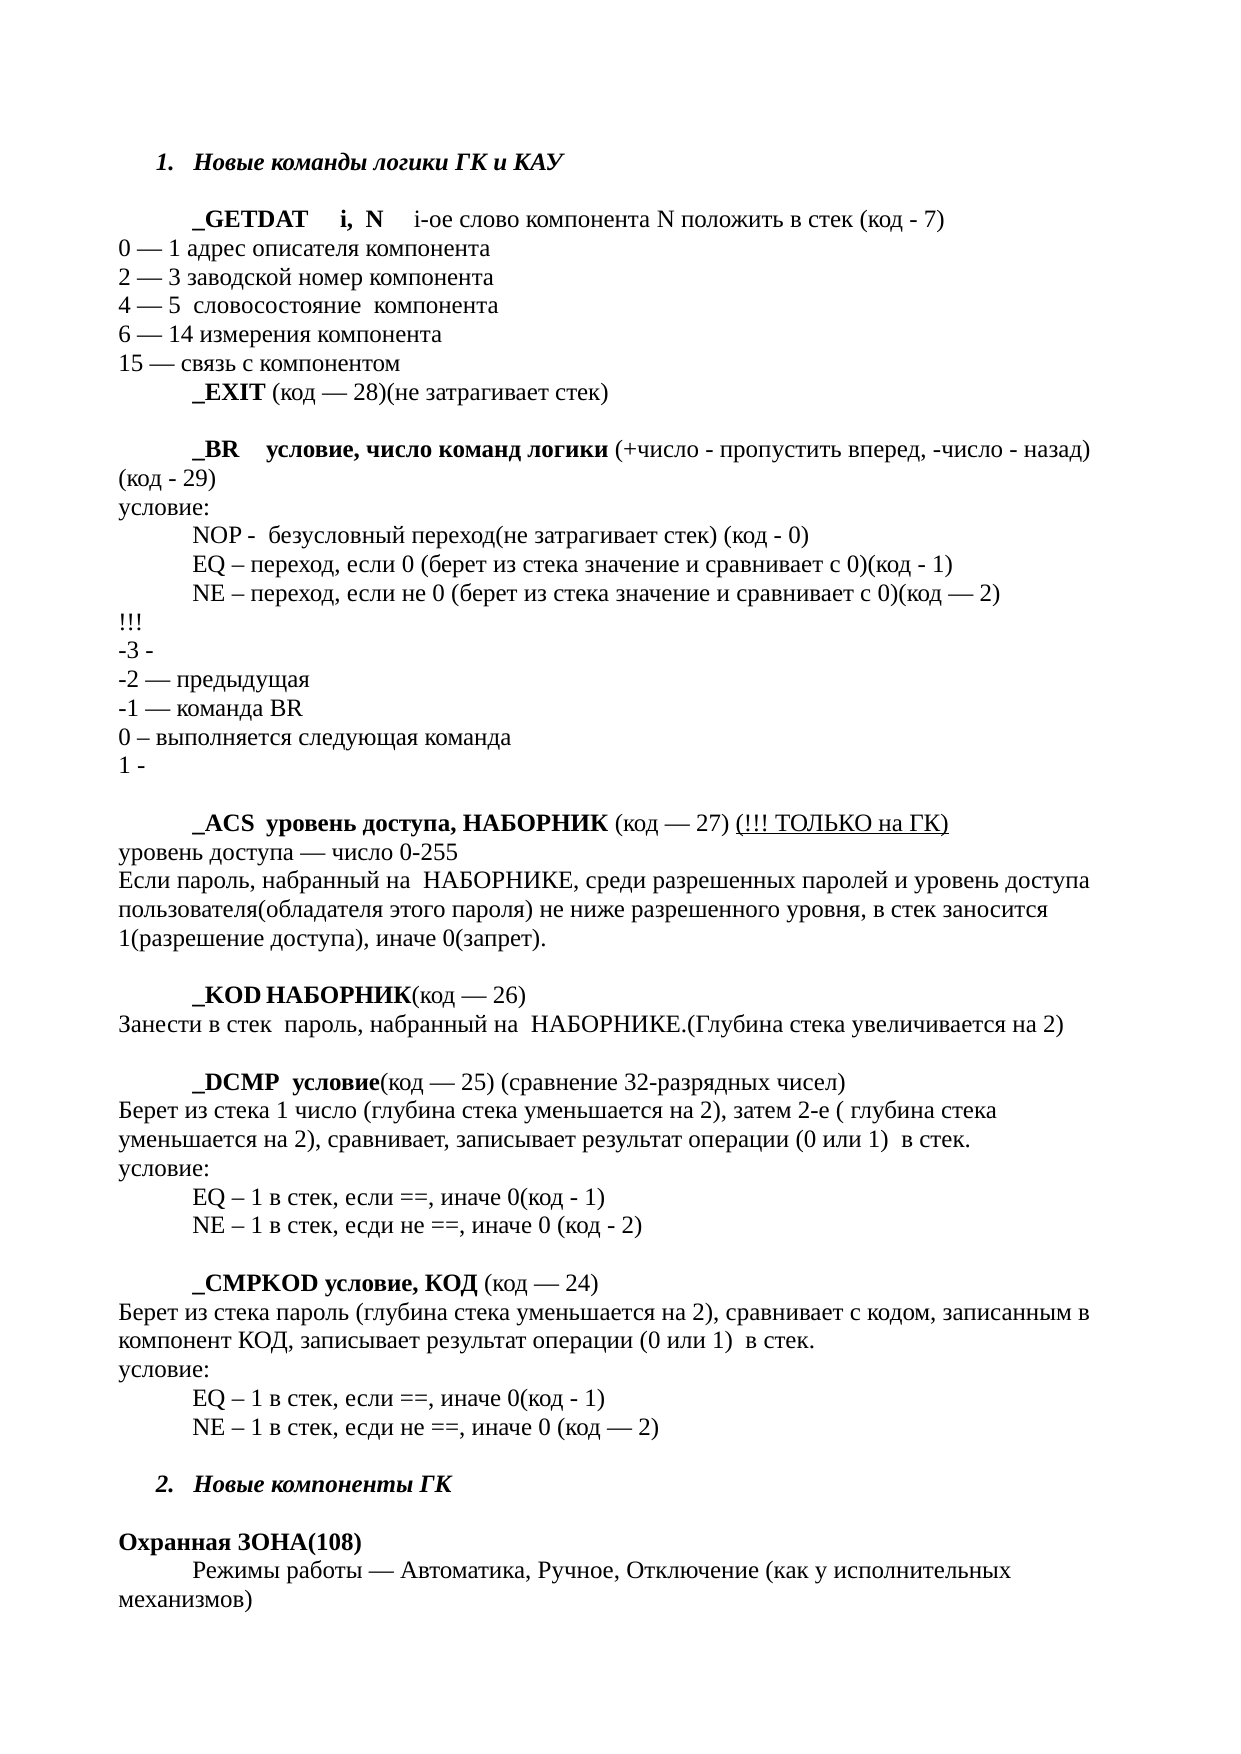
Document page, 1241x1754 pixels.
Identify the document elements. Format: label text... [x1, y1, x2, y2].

text условие: [118, 1153, 1122, 1182]
text -1 — команда BR [118, 693, 1122, 722]
text NE – переход, если не 0 (берет из стека значение и сравнивает с 0)(код — 2) [118, 578, 1122, 607]
text NOP - безусловный переход(не затрагивает стек) (код - 0) [118, 521, 1122, 549]
text !!! [118, 607, 1122, 636]
text NE – 1 в стек, есди не ==, иначе 0 (код - 2) [118, 1211, 1122, 1239]
text _KOD НАБОРНИК(код — 26) [118, 981, 1122, 1009]
text -2 — предыдущая [118, 664, 1122, 693]
text 0 – выполняется следующая команда [118, 722, 1122, 751]
text 15 — связь с компонентом [118, 348, 1122, 377]
text _EXIT (код — 28)(не затрагивает стек) [118, 377, 1122, 406]
text EQ – 1 в стек, если ==, иначе 0(код - 1) [118, 1383, 1122, 1412]
text _GETDAT i, N i-ое слово компонента N положить в стек (код - 7) [118, 204, 1122, 233]
text _ACS уровень доступа, НАБОРНИК (код — 27) (!!! ТОЛЬКО на ГК) [118, 808, 1122, 837]
text условие: [118, 1354, 1122, 1383]
text Берет из стека 1 число (глубина стека уменьшается на 2), затем 2-е ( глубина стека уменьшается на 2), сравнивает, записывает результат операции (0 или 1) в стек. [118, 1096, 1122, 1153]
text 1 - [118, 751, 1122, 779]
text 2 — 3 заводской номер компонента [118, 262, 1122, 291]
text 6 — 14 измерения компонента [118, 319, 1122, 348]
list Новые компоненты ГК [156, 1469, 1122, 1498]
text -3 - [118, 636, 1122, 664]
text _BR условие, число команд логики (+число - пропустить вперед, -число - назад) (код - 29) [118, 434, 1122, 492]
text EQ – переход, если 0 (берет из стека значение и сравнивает с 0)(код - 1) [118, 549, 1122, 578]
text уровень доступа — число 0-255 [118, 837, 1122, 866]
text Занести в стек пароль, набранный на НАБОРНИКЕ.(Глубина стека увеличивается на 2) [118, 1009, 1122, 1038]
text EQ – 1 в стек, если ==, иначе 0(код - 1) [118, 1182, 1122, 1211]
text Охранная ЗОНА(108) [118, 1527, 1122, 1556]
text Режимы работы — Автоматика, Ручное, Отключение (как у исполнительных механизмов) [118, 1556, 1122, 1613]
text Если пароль, набранный на НАБОРНИКЕ, среди разрешенных паролей и уровень доступа пользователя(обладателя этого пароля) не ниже разрешенного уровня, в стек заносится 1(разрешение доступа), иначе 0(запрет). [118, 866, 1122, 952]
text 0 — 1 адрес описателя компонента [118, 233, 1122, 262]
text Берет из стека пароль (глубина стека уменьшается на 2), сравнивает с кодом, записанным в компонент КОД, записывает результат операции (0 или 1) в стек. [118, 1297, 1122, 1354]
text условие: [118, 492, 1122, 521]
text NE – 1 в стек, есди не ==, иначе 0 (код — 2) [118, 1412, 1122, 1441]
text _CMPKOD условие, КОД (код — 24) [118, 1268, 1122, 1297]
list Новые команды логики ГК и КАУ [156, 147, 1122, 176]
text 4 — 5 словосостояние компонента [118, 291, 1122, 319]
text _DCMP условие(код — 25) (сравнение 32-разрядных чисел) [118, 1067, 1122, 1096]
